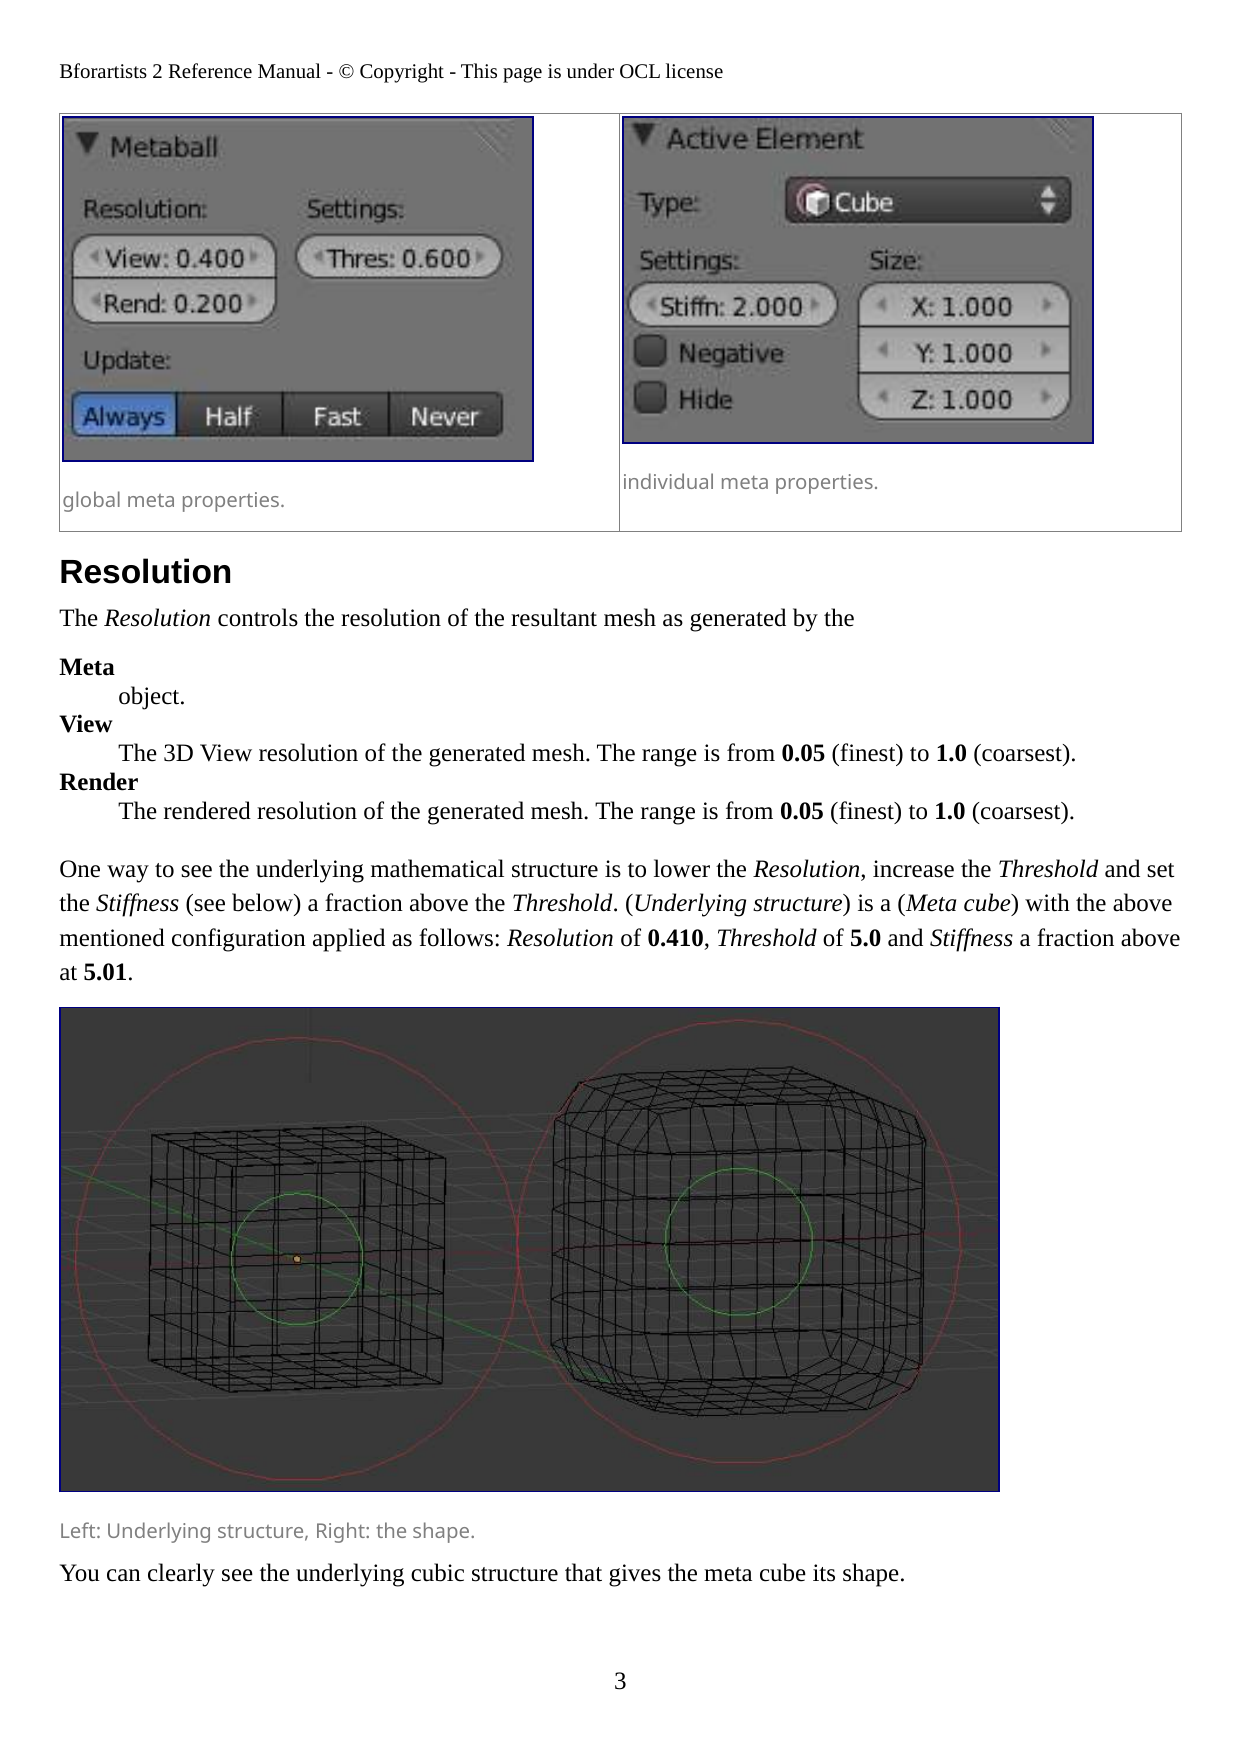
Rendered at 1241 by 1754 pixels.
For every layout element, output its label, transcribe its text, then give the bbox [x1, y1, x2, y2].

table_header global meta properties. [60, 114, 619, 531]
list The rendered resolution of the generated mesh. The range is from 0.05 (finest) to 1.0 (coarsest). [118, 796, 1181, 824]
text You can clearly see the underlying cubic structure that gives the meta cube its shape. [59, 1558, 1181, 1587]
list object. [118, 681, 1181, 709]
text The Resolution controls the resolution of the resultant mesh as generated by the [59, 603, 1181, 632]
subtitle Meta [59, 652, 1181, 681]
subtitle Resolution [59, 552, 1181, 591]
picture [61, 1008, 998, 1491]
table_header individual meta properties. [620, 114, 1181, 531]
text One way to see the underlying mathematical structure is to lower the Resolution, increase the Threshold and set the Stiffness (see below) a fraction above the Threshold. (Underlying structure) is a (Meta cube) with the above mentioned configuration applied as follows: Resolution of 0.410, Threshold of 5.0 and Stiffness a fraction above at 5.01. [59, 854, 1181, 986]
list The 3D View resolution of the generated mesh. The range is from 0.05 (finest) to 1.0 (coarsest). [118, 738, 1181, 767]
text Left: Underlying structure, Right: the shape. [59, 1513, 1181, 1544]
picture [624, 118, 1092, 442]
picture [64, 118, 532, 460]
subtitle View [59, 709, 1181, 738]
subtitle Render [59, 767, 1181, 796]
